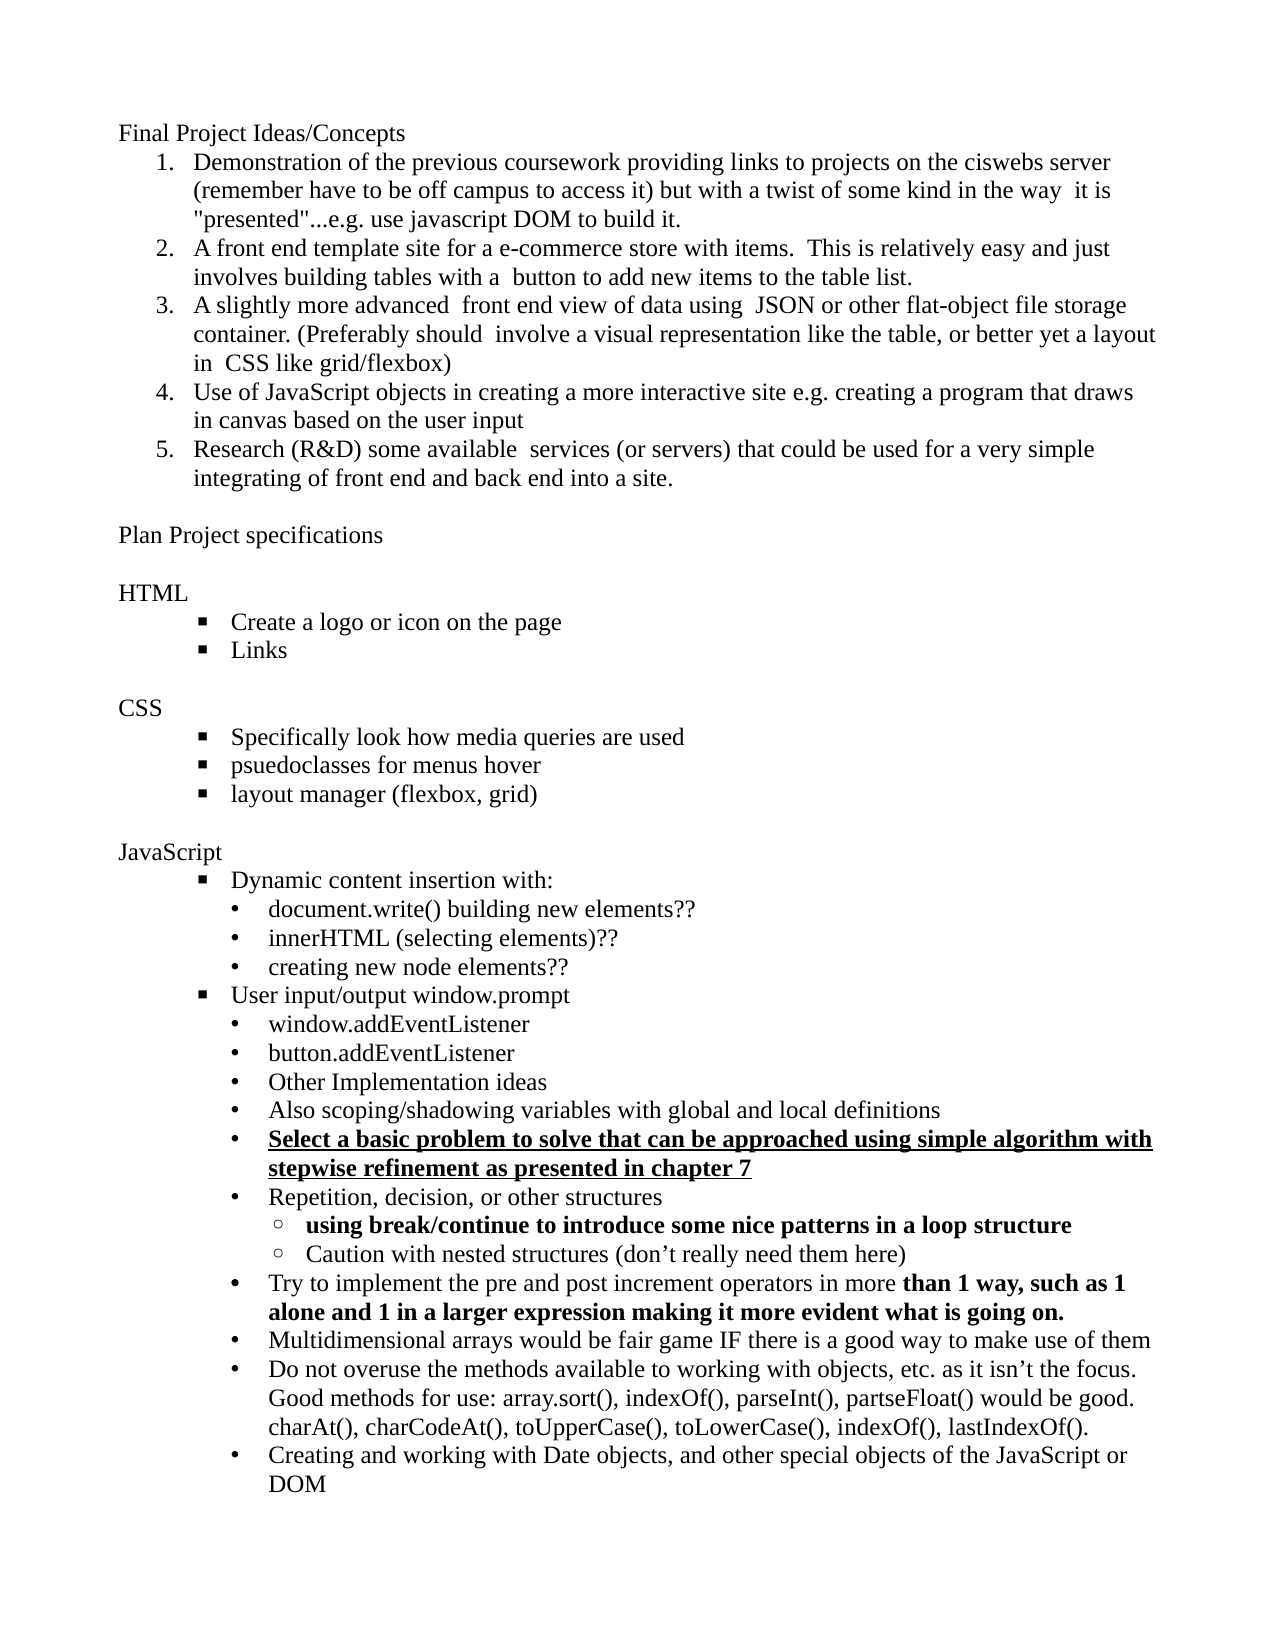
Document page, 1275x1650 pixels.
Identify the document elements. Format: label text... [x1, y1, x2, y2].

list Creating and working with Date objects, and other special objects of the JavaScript or DOM [231, 1441, 1157, 1498]
list Try to implement the pre and post increment operators in more than 1 way, such as 1 alone and 1 in a larger expression making it more evident what is going on. [231, 1268, 1157, 1326]
list A front end template site for a e-commerce store with items. This is relatively easy and just involves building tables with a button to add new items to the table list. [156, 233, 1157, 291]
list Links [193, 636, 1157, 664]
list Create a logo or icon on the page [193, 607, 1157, 636]
list innerHTML (selecting elements)?? [231, 923, 1157, 952]
list Specifically look how media queries are used [193, 722, 1157, 751]
text CSS [118, 693, 1157, 722]
list document.write() building new elements?? [231, 894, 1157, 923]
list Caution with nested structures (don’t really need them here) [268, 1239, 1157, 1268]
text HTML [118, 578, 1157, 607]
list using break/continue to introduce some nice patterns in a loop structure [268, 1211, 1157, 1239]
text Plan Project specifications [118, 521, 1157, 549]
text Final Project Ideas/Concepts [118, 118, 1157, 147]
list Multidimensional arrays would be fair game IF there is a good way to make use of them [231, 1326, 1157, 1354]
list Use of JavaScript objects in creating a more interactive site e.g. creating a program that draws in canvas based on the user input [156, 377, 1157, 434]
list button.addEventListener [231, 1038, 1157, 1067]
list window.addEventListener [231, 1009, 1157, 1038]
list Other Implementation ideas [231, 1067, 1157, 1096]
text JavaScript [118, 837, 1157, 866]
list Repetition, decision, or other structures [231, 1182, 1157, 1211]
list User input/output window.prompt [193, 981, 1157, 1009]
list Select a basic problem to solve that can be approached using simple algorithm with stepwise refinement as presented in chapter 7 [231, 1124, 1157, 1182]
list Do not overuse the methods available to working with objects, etc. as it isn’t the focus. Good methods for use: array.sort(), indexOf(), parseInt(), partseFloat() would be good. charAt(), charCodeAt(), toUpperCase(), toLowerCase(), indexOf(), lastIndexOf(). [231, 1354, 1157, 1441]
list Also scoping/shadowing variables with global and local definitions [231, 1096, 1157, 1124]
list psuedoclasses for menus hover [193, 751, 1157, 779]
list Research (R&D) some available services (or servers) that could be used for a very simple integrating of front end and back end into a site. [156, 434, 1157, 492]
list Demonstration of the previous coursework providing links to projects on the ciswebs server (remember have to be off campus to access it) but with a twist of some kind in the way it is "presented"...e.g. use javascript DOM to build it. [156, 147, 1157, 233]
list A slightly more advanced front end view of data using JSON or other flat-object file storage container. (Preferably should involve a visual representation like the table, or better yet a layout in CSS like grid/flexbox) [156, 291, 1157, 377]
list layout manager (flexbox, grid) [193, 779, 1157, 808]
list Dynamic content insertion with: [193, 866, 1157, 894]
list creating new node elements?? [231, 952, 1157, 981]
